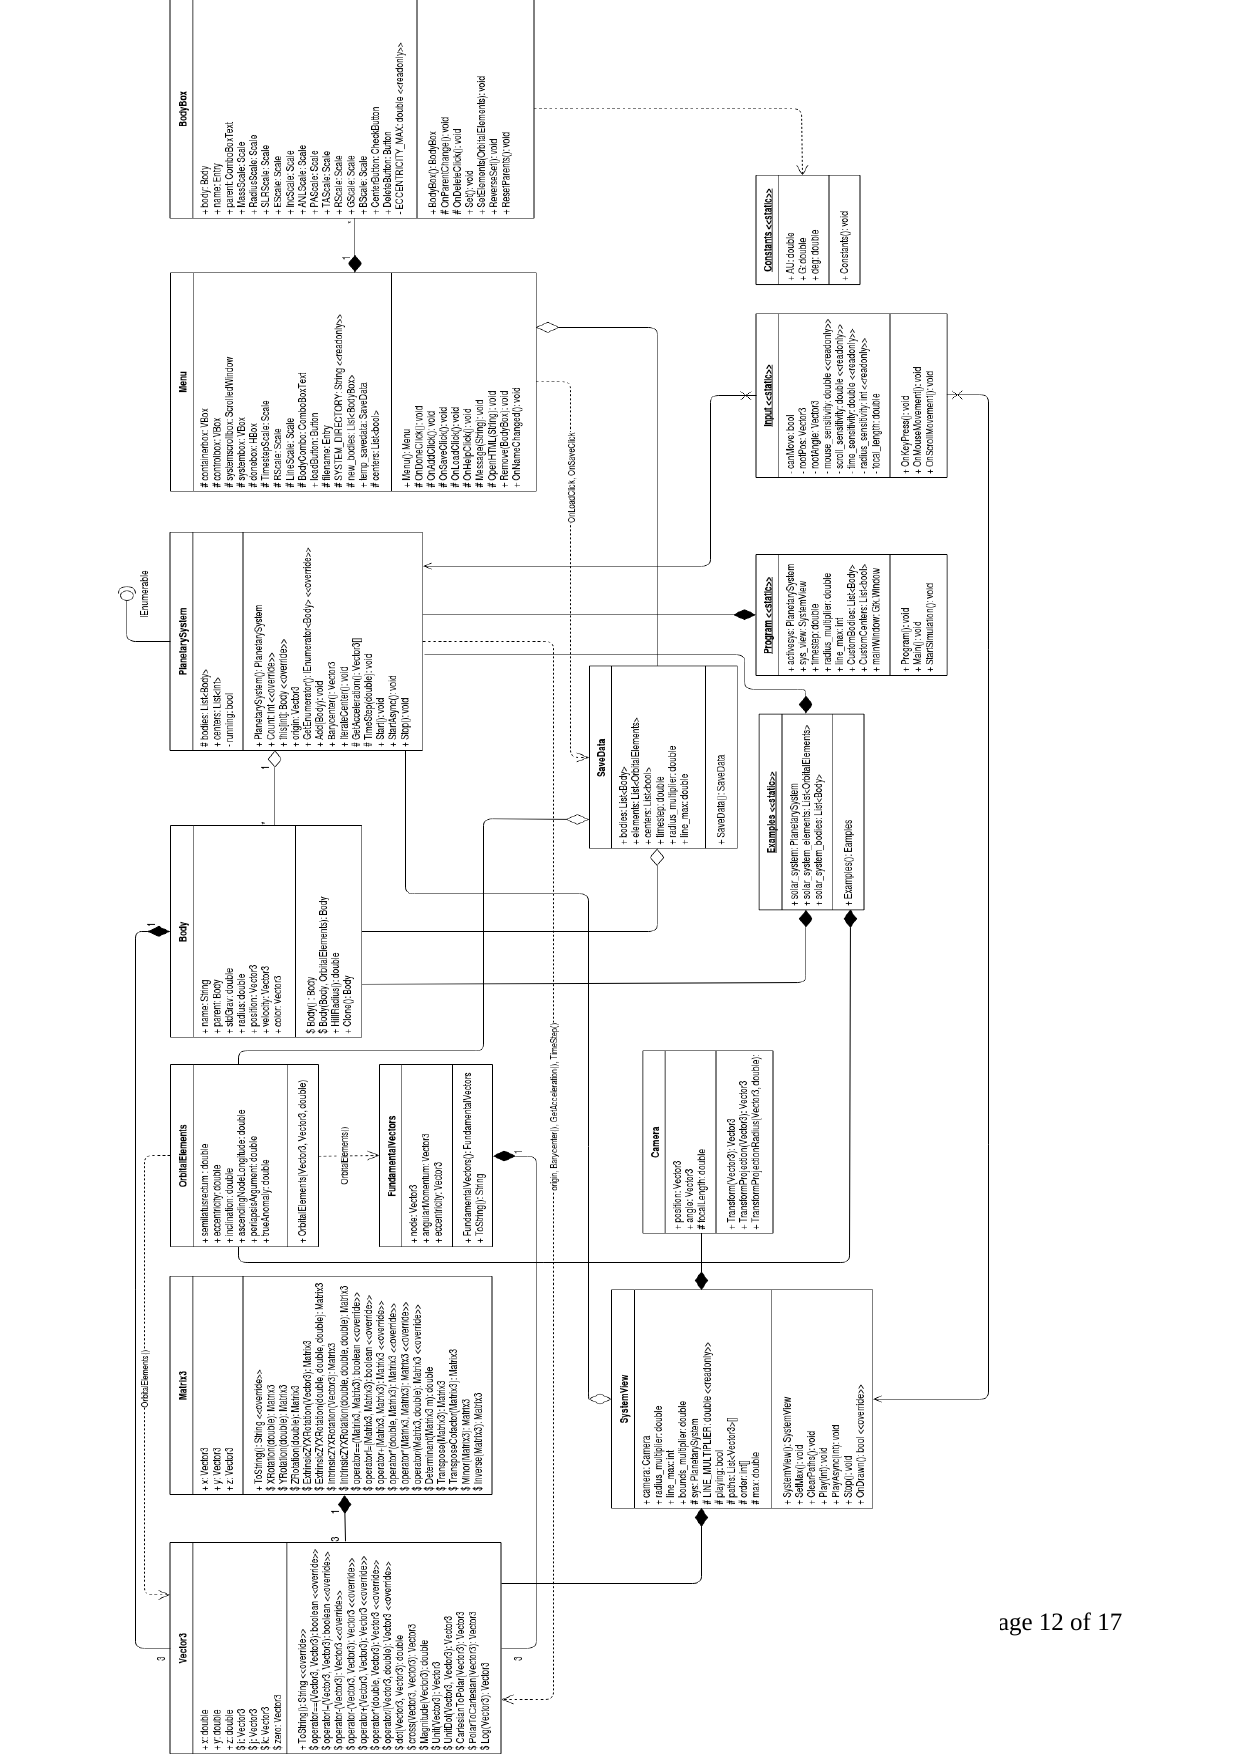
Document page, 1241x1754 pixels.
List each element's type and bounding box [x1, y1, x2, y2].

picture [113, 0, 1000, 1754]
